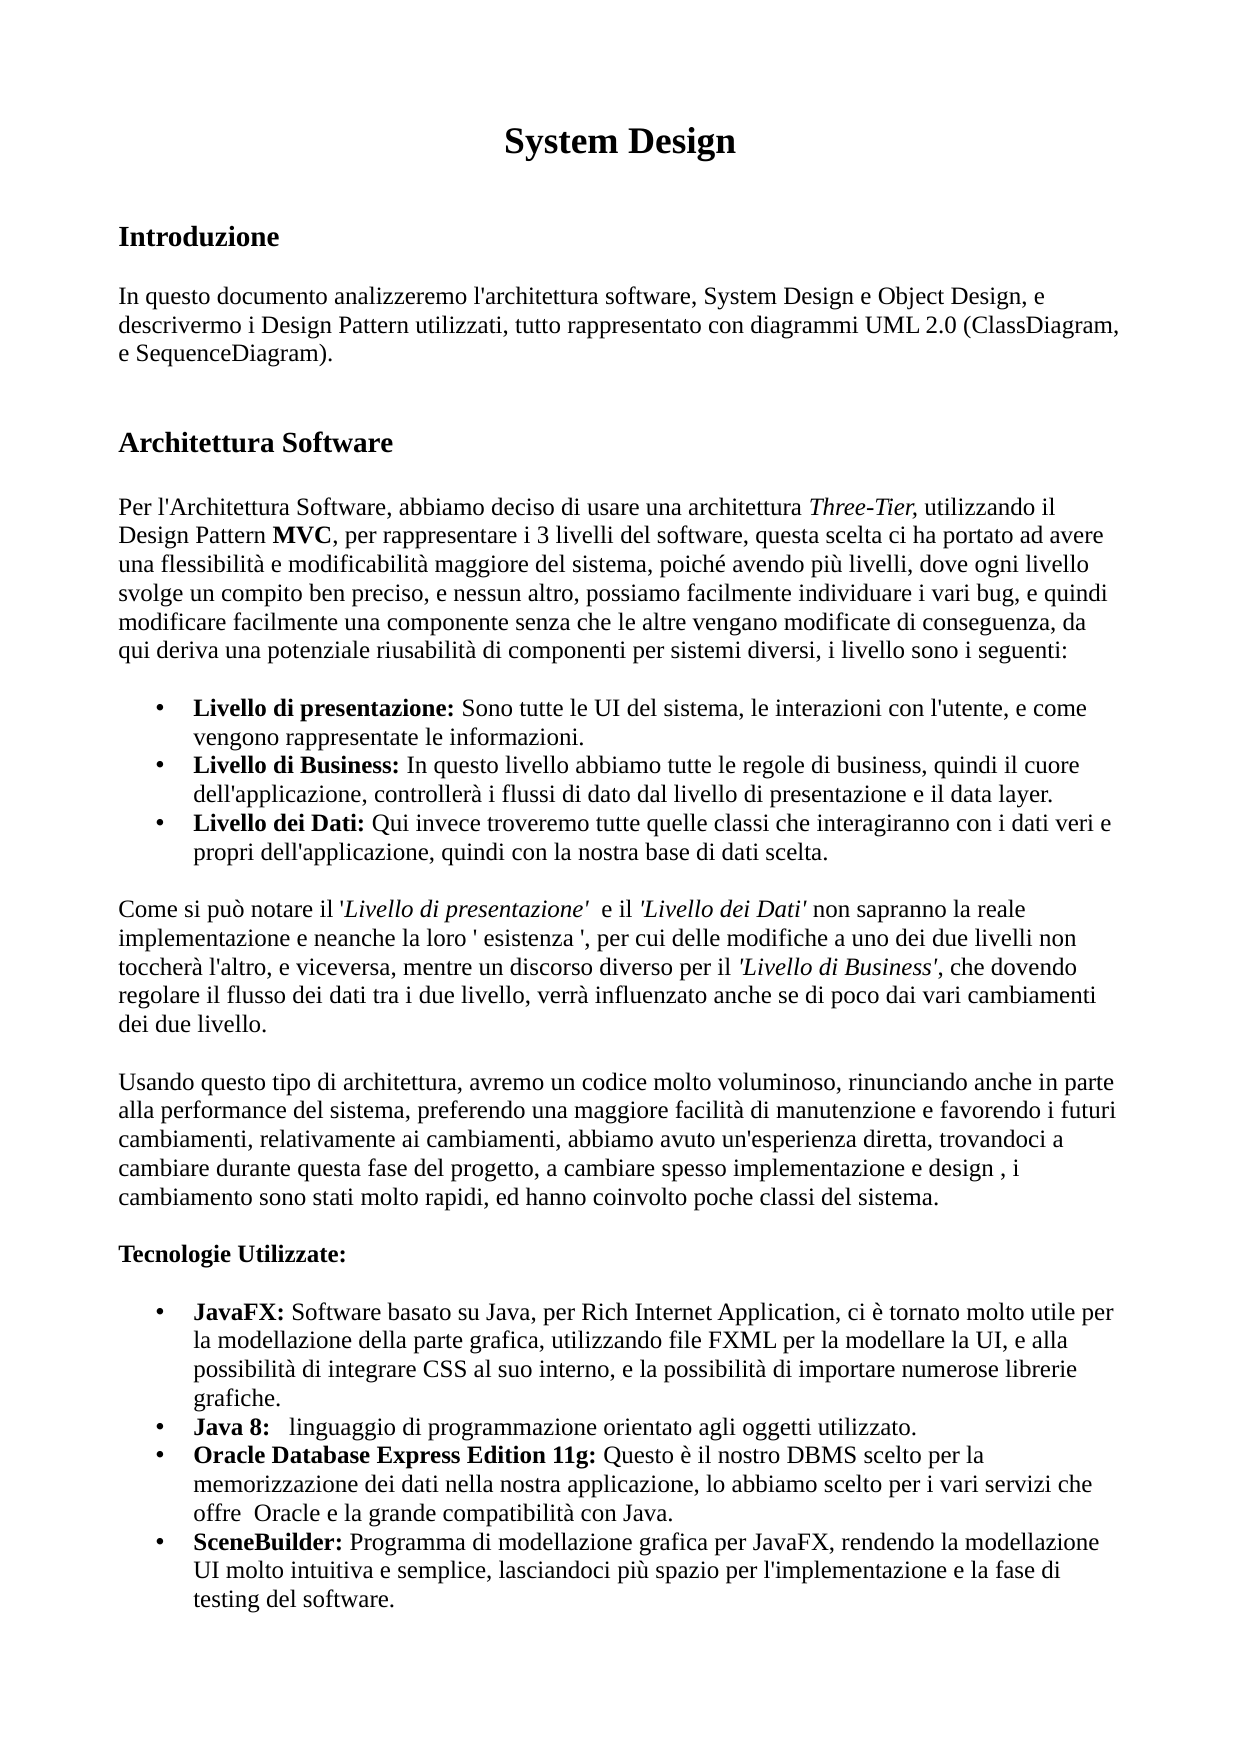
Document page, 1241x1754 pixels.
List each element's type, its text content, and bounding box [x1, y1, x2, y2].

list JavaFX: Software basato su Java, per Rich Internet Application, ci è tornato molto utile per la modellazione della parte grafica, utilizzando file FXML per la modellare la UI, e alla possibilità di integrare CSS al suo interno, e la possibilità di importare numerose librerie grafiche. [156, 1297, 1122, 1412]
list Livello dei Dati: Qui invece troveremo tutte quelle classi che interagiranno con i dati veri e propri dell'applicazione, quindi con la nostra base di dati scelta. [156, 808, 1122, 866]
list Java 8: linguaggio di programmazione orientato agli oggetti utilizzato. [156, 1412, 1122, 1441]
text Architettura Software [118, 425, 1122, 458]
text In questo documento analizzeremo l'architettura software, System Design e Object Design, e descrivermo i Design Pattern utilizzati, tutto rappresentato con diagrammi UML 2.0 (ClassDiagram, e SequenceDiagram). [118, 281, 1122, 367]
text Per l'Architettura Software, abbiamo deciso di usare una architettura Three-Tier, utilizzando il Design Pattern MVC, per rappresentare i 3 livelli del software, questa scelta ci ha portato ad avere una flessibilità e modificabilità maggiore del sistema, poiché avendo più livelli, dove ogni livello svolge un compito ben preciso, e nessun altro, possiamo facilmente individuare i vari bug, e quindi modificare facilmente una componente senza che le altre vengano modificate di conseguenza, da qui deriva una potenziale riusabilità di componenti per sistemi diversi, i livello sono i seguenti: [118, 492, 1122, 664]
list Livello di presentazione: Sono tutte le UI del sistema, le interazioni con l'utente, e come vengono rappresentate le informazioni. [156, 693, 1122, 751]
list SceneBuilder: Programma di modellazione grafica per JavaFX, rendendo la modellazione UI molto intuitiva e semplice, lasciandoci più spazio per l'implementazione e la fase di testing del software. [156, 1527, 1122, 1613]
text Usando questo tipo di architettura, avremo un codice molto voluminoso, rinunciando anche in parte alla performance del sistema, preferendo una maggiore facilità di manutenzione e favorendo i futuri cambiamenti, relativamente ai cambiamenti, abbiamo avuto un'esperienza diretta, trovandoci a cambiare durante questa fase del progetto, a cambiare spesso implementazione e design , i cambiamento sono stati molto rapidi, ed hanno coinvolto poche classi del sistema. [118, 1067, 1122, 1211]
list Oracle Database Express Edition 11g: Questo è il nostro DBMS scelto per la memorizzazione dei dati nella nostra applicazione, lo abbiamo scelto per i vari servizi che offre Oracle e la grande compatibilità con Java. [156, 1441, 1122, 1527]
list Livello di Business: In questo livello abbiamo tutte le regole di business, quindi il cuore dell'applicazione, controllerà i flussi di dato dal livello di presentazione e il data layer. [156, 751, 1122, 808]
text Tecnologie Utilizzate: [118, 1239, 1122, 1268]
text Introduzione [118, 219, 1122, 252]
text Come si può notare il 'Livello di presentazione' e il 'Livello dei Dati' non sapranno la reale implementazione e neanche la loro ' esistenza ', per cui delle modifiche a uno dei due livelli non toccherà l'altro, e viceversa, mentre un discorso diverso per il 'Livello di Business', che dovendo regolare il flusso dei dati tra i due livello, verrà influenzato anche se di poco dai vari cambiamenti dei due livello. [118, 894, 1122, 1038]
text System Design [118, 118, 1122, 161]
